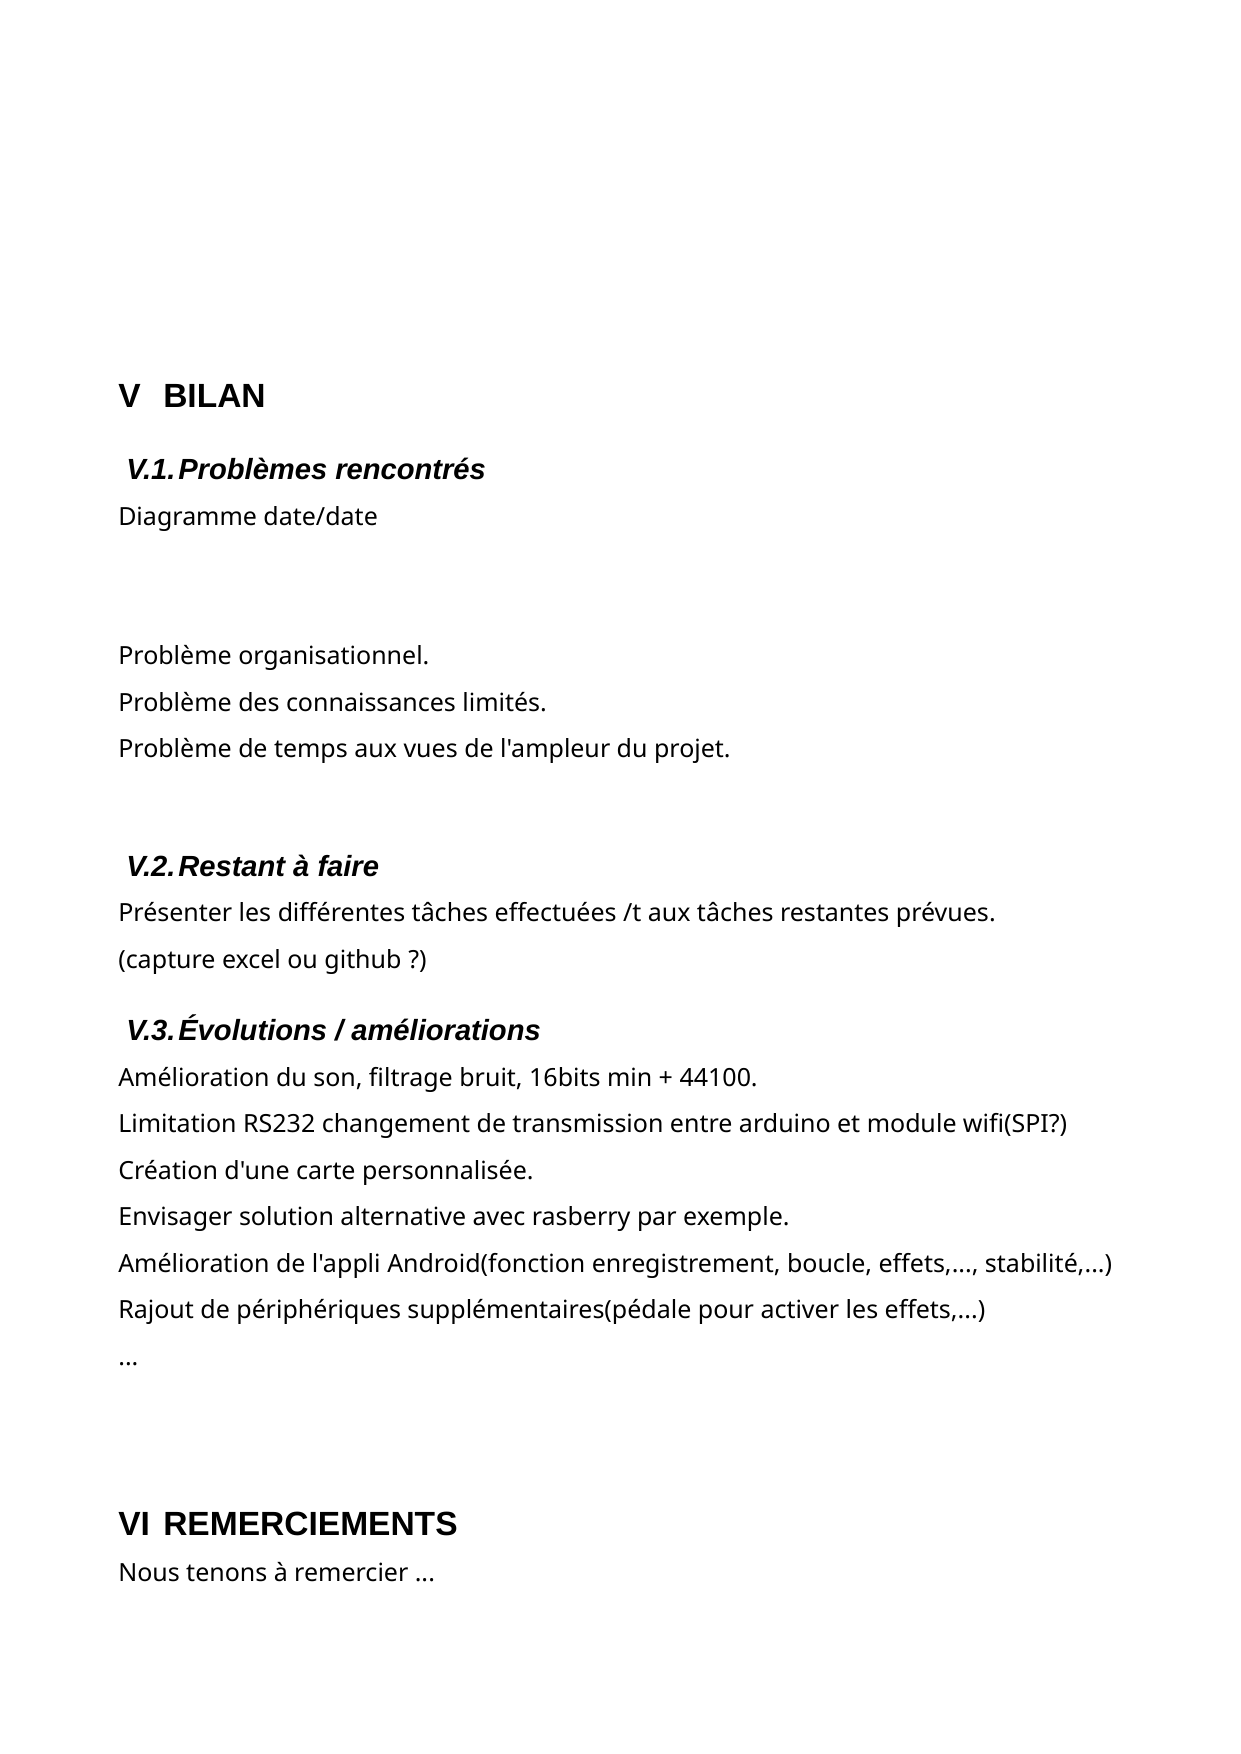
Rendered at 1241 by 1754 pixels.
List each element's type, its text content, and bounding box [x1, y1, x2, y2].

text Présenter les différentes tâches effectuées /t aux tâches restantes prévues. [118, 895, 1122, 929]
text Problème organisationnel. [118, 638, 1122, 672]
text Limitation RS232 changement de transmission entre arduino et module wifi(SPI?) [118, 1106, 1122, 1140]
text Diagramme date/date [118, 498, 1122, 532]
subtitle REMERCIEMENTS [118, 1503, 1122, 1542]
subtitle Restant à faire [118, 849, 1122, 883]
text Nous tenons à remercier ... [118, 1554, 1122, 1588]
text Problème de temps aux vues de l'ampleur du projet. [118, 731, 1122, 765]
text Amélioration de l'appli Android(fonction enregistrement, boucle, effets,..., stabilité,...) [118, 1246, 1122, 1279]
text Envisager solution alternative avec rasberry par exemple. [118, 1199, 1122, 1233]
text ... [118, 1339, 1122, 1373]
text Amélioration du son, filtrage bruit, 16bits min + 44100. [118, 1059, 1122, 1093]
text Rajout de périphériques supplémentaires(pédale pour activer les effets,...) [118, 1292, 1122, 1326]
text Problème des connaissances limités. [118, 684, 1122, 718]
subtitle Évolutions / améliorations [118, 1013, 1122, 1047]
subtitle BILAN [118, 376, 1122, 414]
subtitle Problèmes rencontrés [118, 452, 1122, 486]
text Création d'une carte personnalisée. [118, 1152, 1122, 1186]
text (capture excel ou github ?) [118, 942, 1122, 976]
